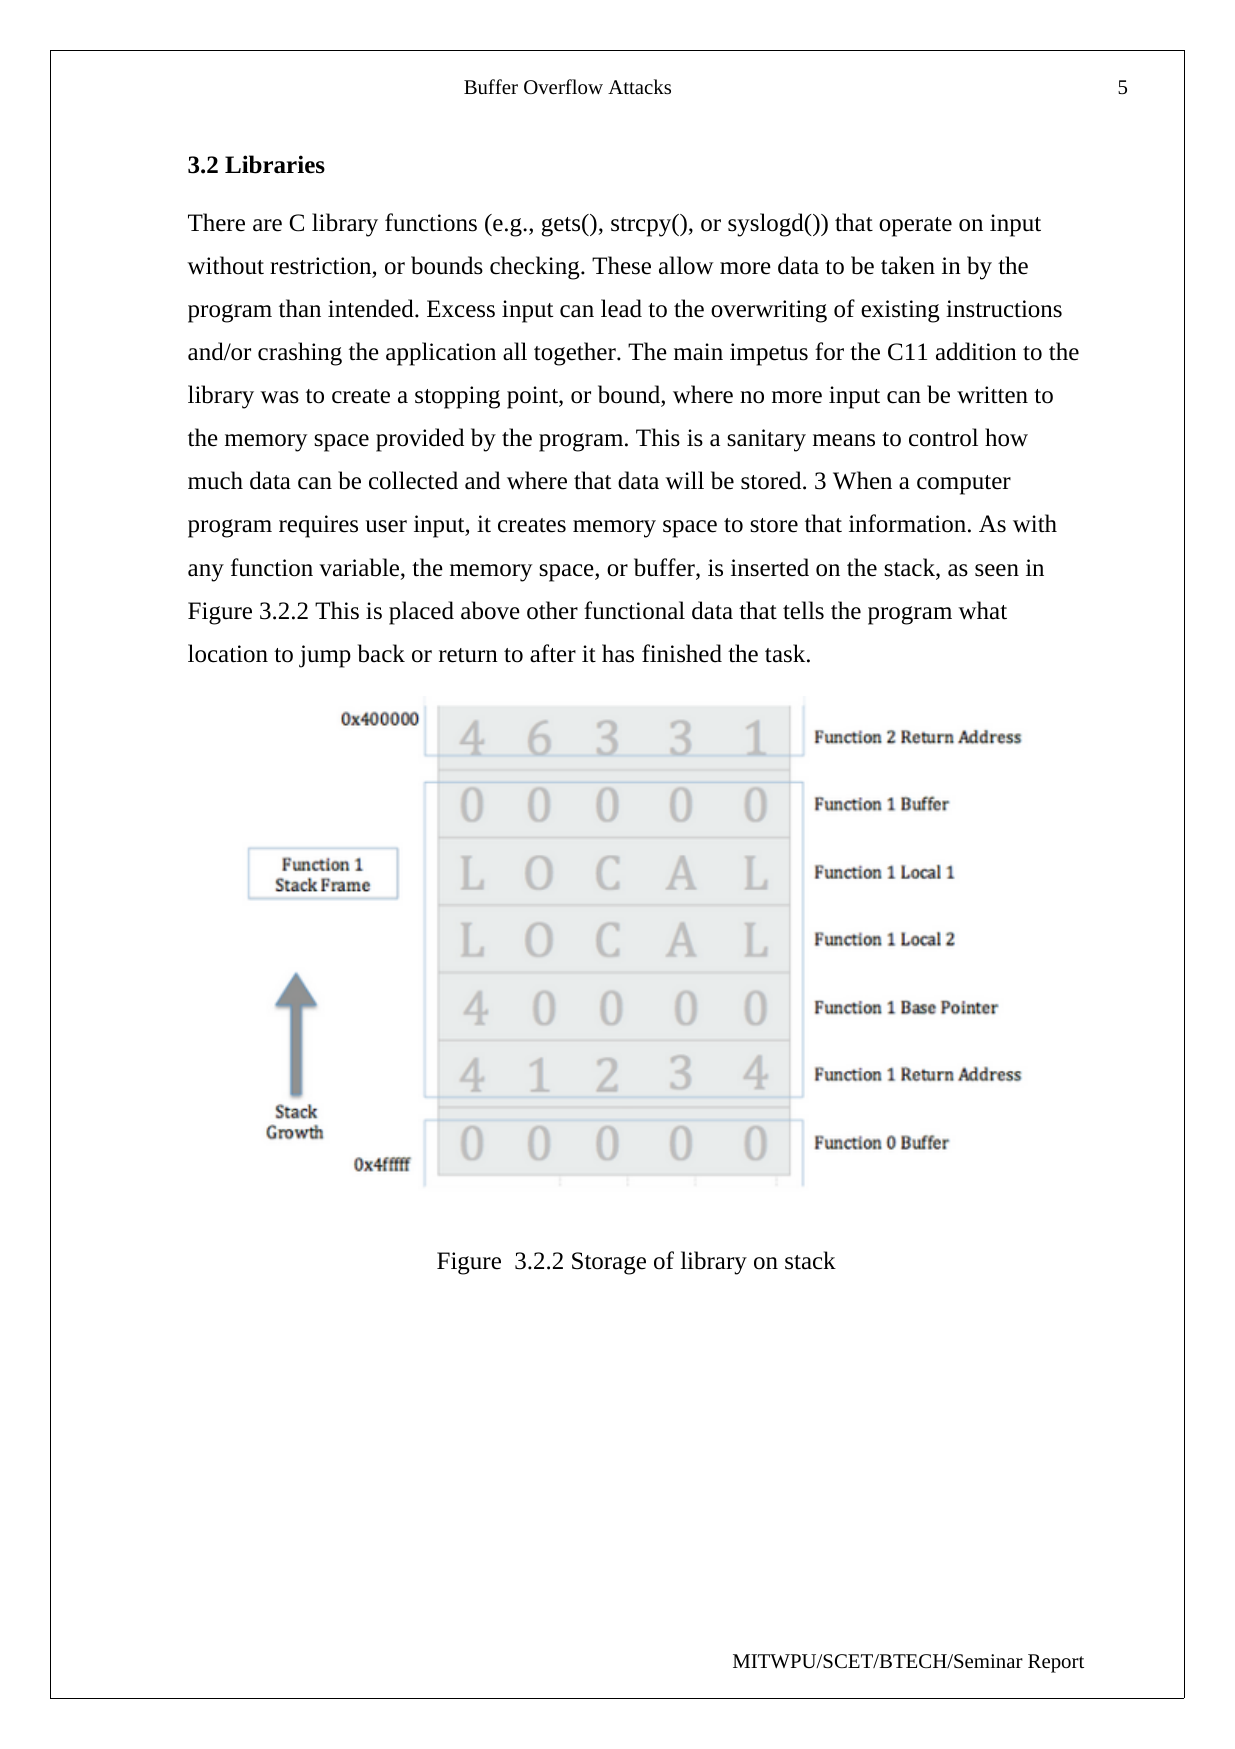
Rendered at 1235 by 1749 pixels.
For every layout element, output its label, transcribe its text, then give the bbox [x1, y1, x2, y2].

text 3.2 Libraries [187, 150, 1084, 179]
text There are C library functions (e.g., gets(), strcpy(), or syslogd()) that operate on input without restriction, or bounds checking. These allow more data to be taken in by the program than intended. Excess input can lead to the overwriting of existing instructions and/or crashing the application all together. The main impetus for the C11 addition to the library was to create a stopping point, or bound, where no more input can be written to the memory space provided by the program. This is a sanitary means to control how much data can be collected and where that data will be stored. 3 When a computer program requires user input, it creates memory space to store that information. As with any function variable, the memory space, or buffer, is inserted on the stack, as seen in Figure 3.2.2 This is placed above other functional data that tells the program what location to jump back or return to after it has finished the task. [187, 208, 1084, 668]
text Figure 3.2.2 Storage of library on stack [187, 1246, 1084, 1275]
picture [209, 696, 1063, 1192]
